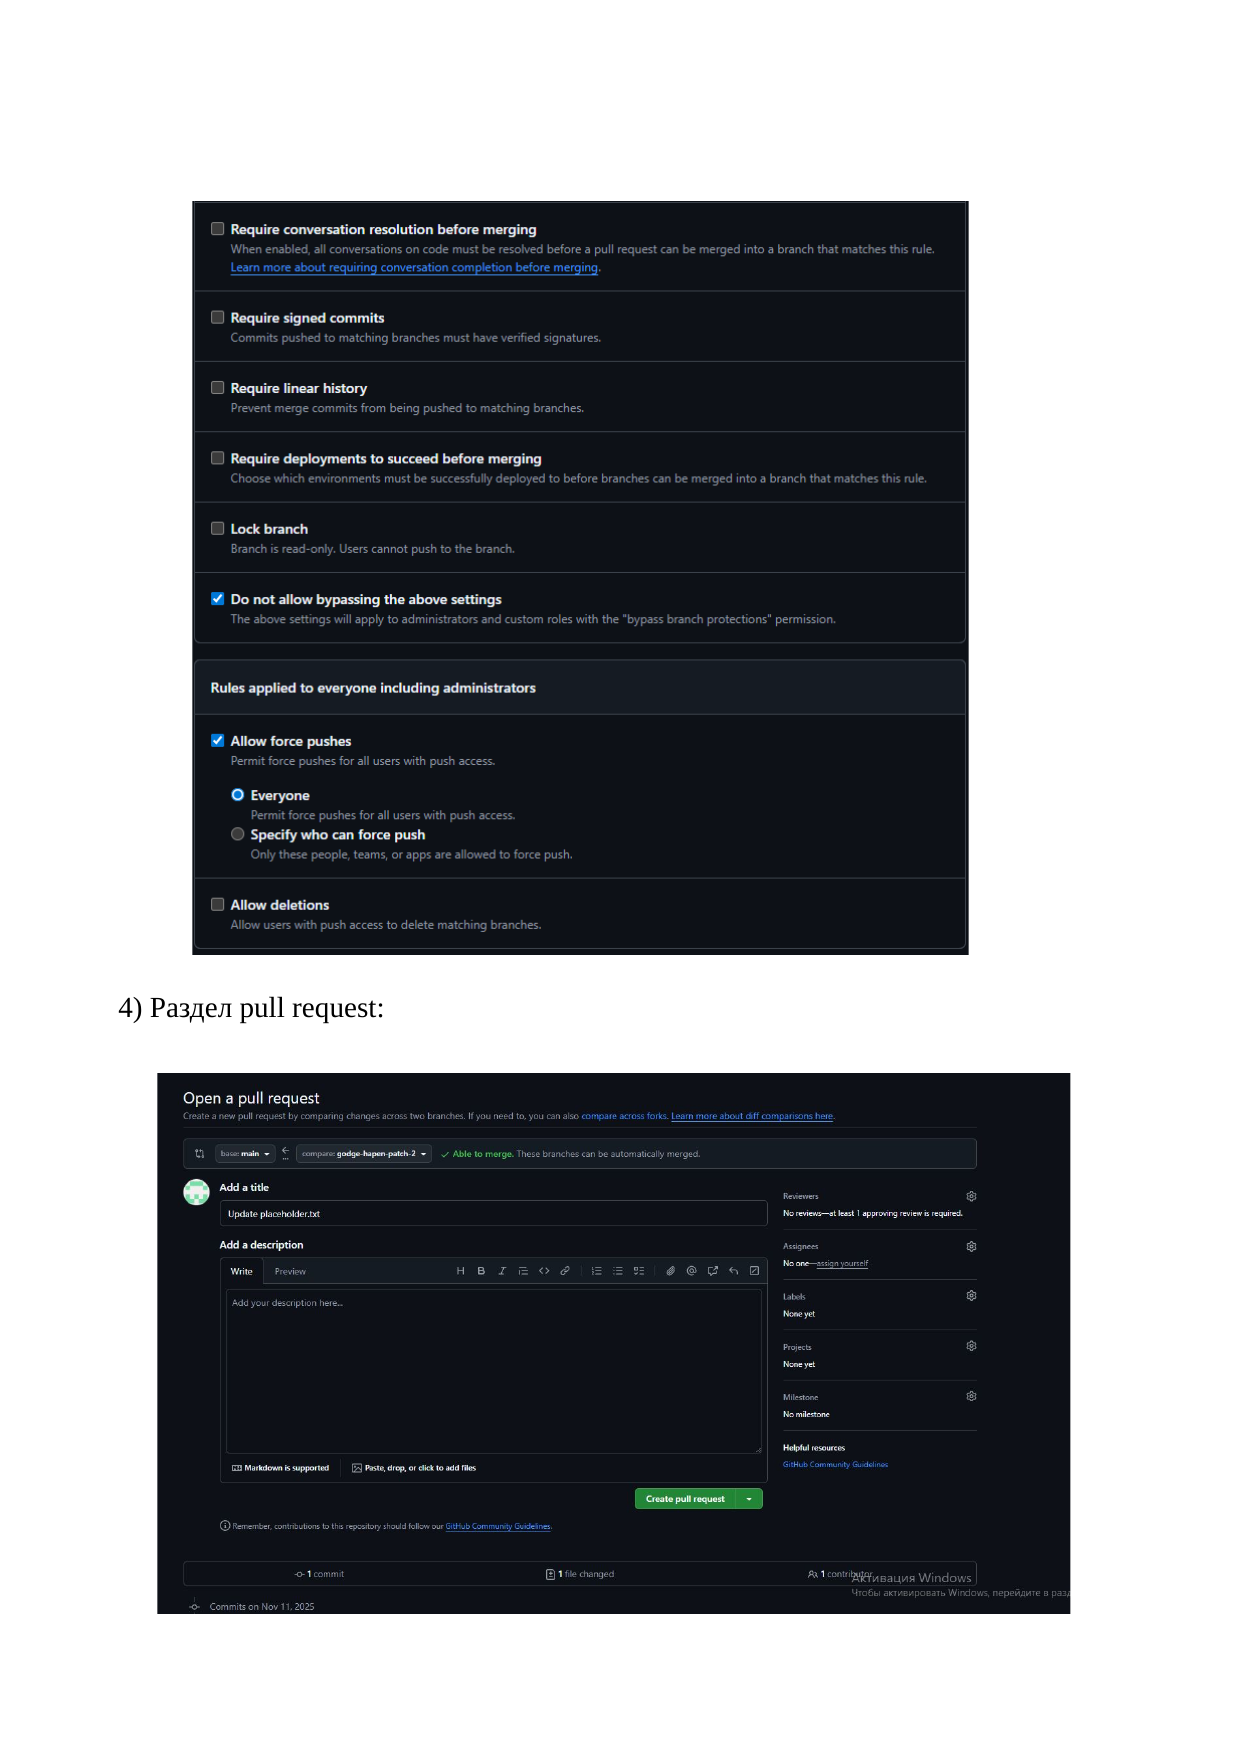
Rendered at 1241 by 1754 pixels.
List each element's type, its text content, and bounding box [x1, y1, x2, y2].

text 4) Раздел pull request: [118, 990, 1122, 1024]
picture [157, 1073, 1071, 1614]
picture [192, 201, 969, 955]
